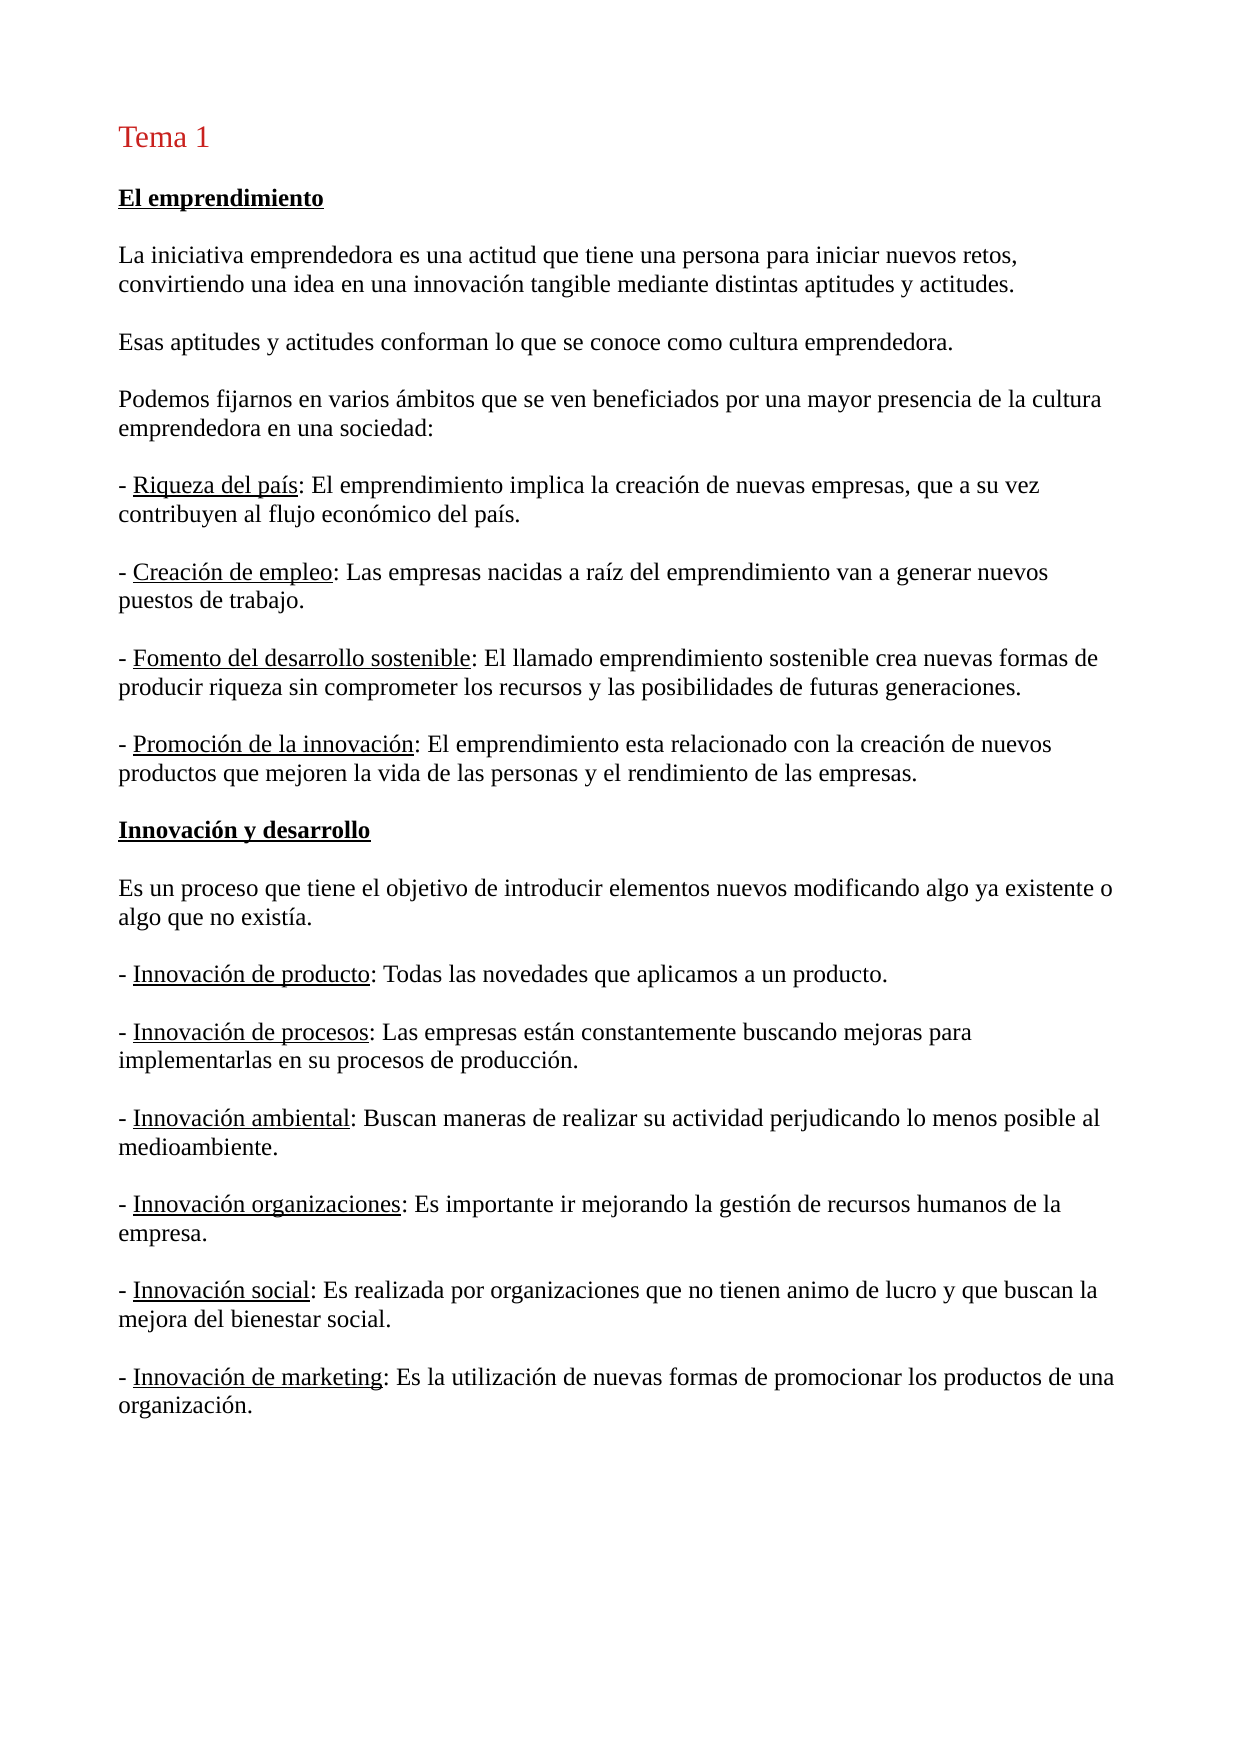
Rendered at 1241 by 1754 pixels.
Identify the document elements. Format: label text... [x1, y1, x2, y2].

text - Innovación de procesos: Las empresas están constantemente buscando mejoras para implementarlas en su procesos de producción. [118, 1017, 1122, 1074]
text - Riqueza del país: El emprendimiento implica la creación de nuevas empresas, que a su vez contribuyen al flujo económico del país. [118, 470, 1122, 528]
text La iniciativa emprendedora es una actitud que tiene una persona para iniciar nuevos retos, convirtiendo una idea en una innovación tangible mediante distintas aptitudes y actitudes. [118, 240, 1122, 298]
text - Innovación organizaciones: Es importante ir mejorando la gestión de recursos humanos de la empresa. [118, 1189, 1122, 1247]
text Es un proceso que tiene el objetivo de introducir elementos nuevos modificando algo ya existente o algo que no existía. [118, 873, 1122, 930]
text Innovación y desarrollo [118, 815, 1122, 844]
text Podemos fijarnos en varios ámbitos que se ven beneficiados por una mayor presencia de la cultura emprendedora en una sociedad: [118, 384, 1122, 442]
text - Innovación de producto: Todas las novedades que aplicamos a un producto. [118, 959, 1122, 988]
text - Fomento del desarrollo sostenible: El llamado emprendimiento sostenible crea nuevas formas de producir riqueza sin comprometer los recursos y las posibilidades de futuras generaciones. [118, 643, 1122, 700]
text - Innovación de marketing: Es la utilización de nuevas formas de promocionar los productos de una organización. [118, 1362, 1122, 1419]
text - Innovación ambiental: Buscan maneras de realizar su actividad perjudicando lo menos posible al medioambiente. [118, 1103, 1122, 1160]
text Esas aptitudes y actitudes conforman lo que se conoce como cultura emprendedora. [118, 327, 1122, 355]
text Tema 1 [118, 118, 1122, 154]
text - Innovación social: Es realizada por organizaciones que no tienen animo de lucro y que buscan la mejora del bienestar social. [118, 1275, 1122, 1333]
text - Creación de empleo: Las empresas nacidas a raíz del emprendimiento van a generar nuevos puestos de trabajo. [118, 557, 1122, 614]
text El emprendimiento [118, 183, 1122, 212]
text - Promoción de la innovación: El emprendimiento esta relacionado con la creación de nuevos productos que mejoren la vida de las personas y el rendimiento de las empresas. [118, 729, 1122, 787]
